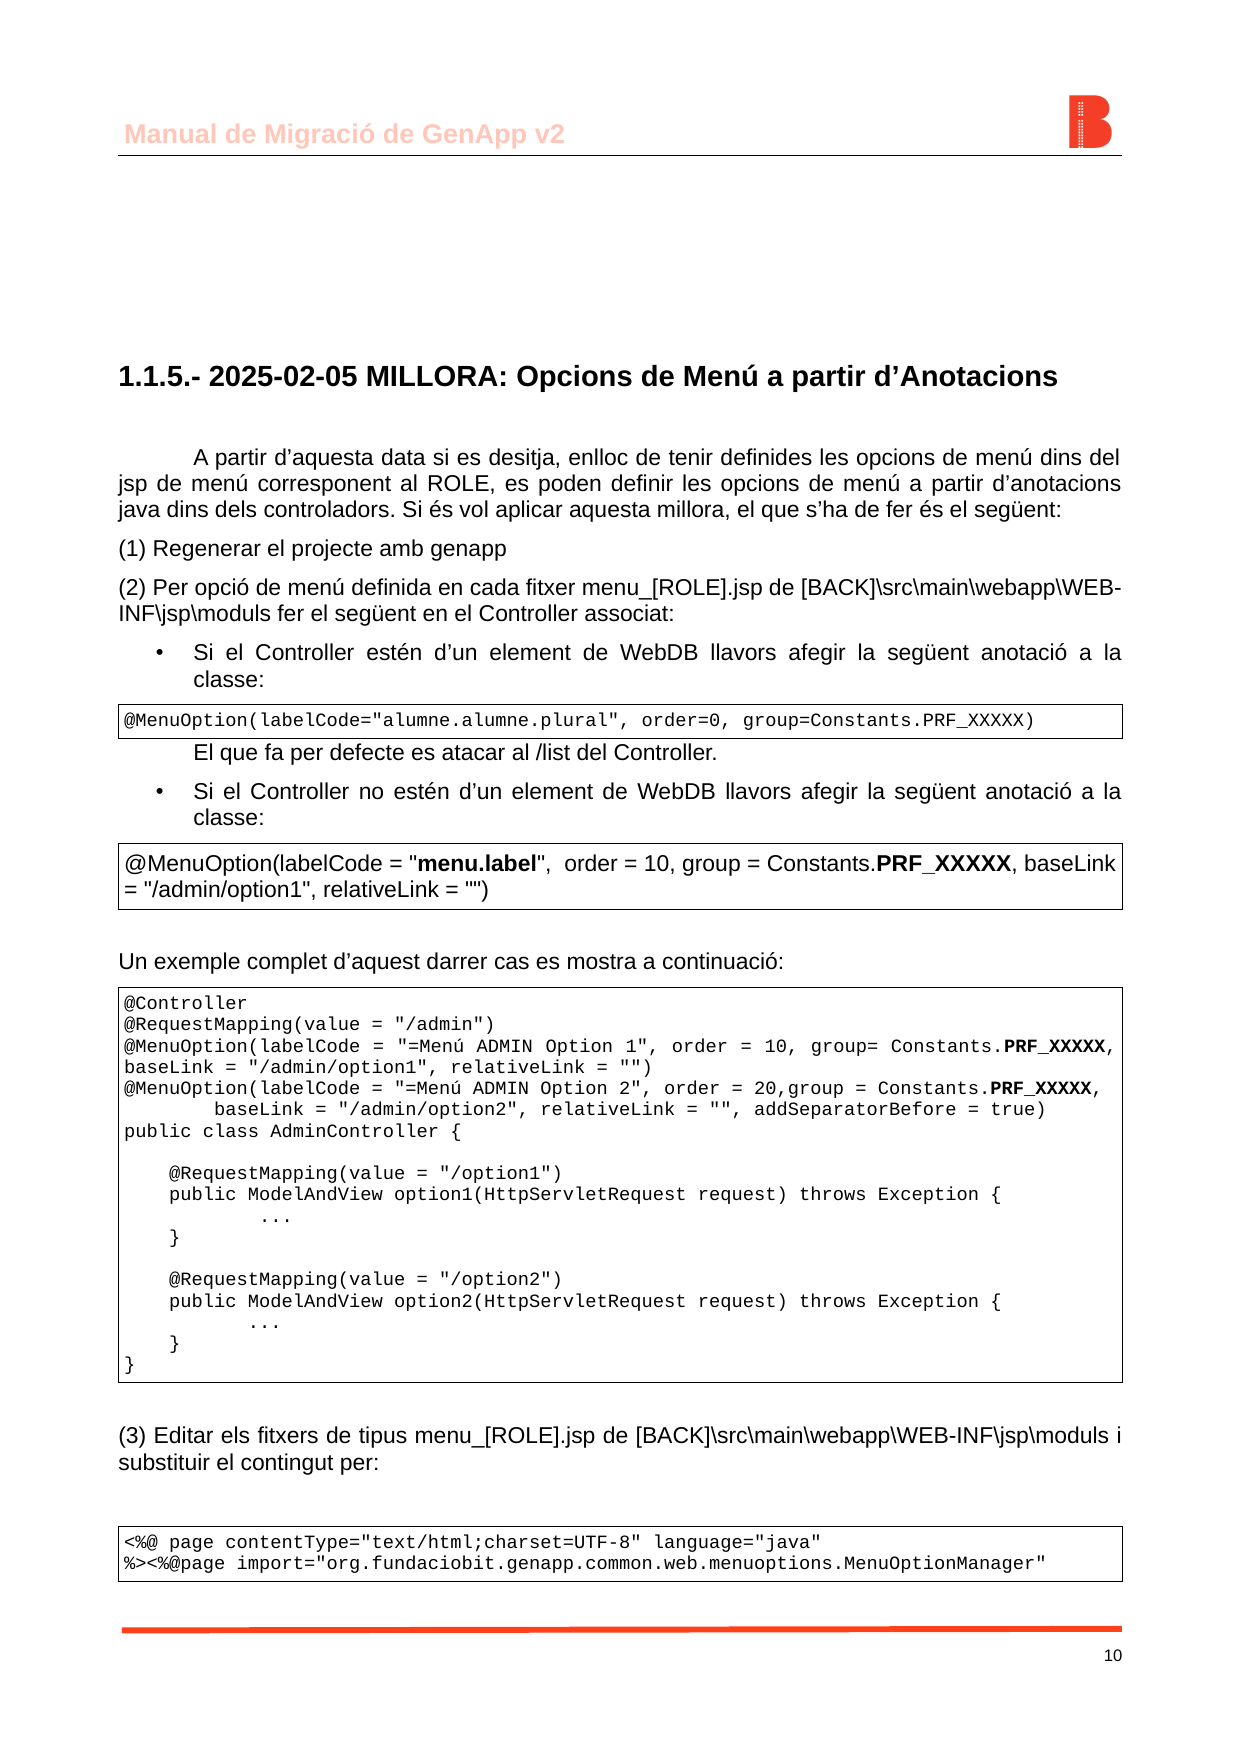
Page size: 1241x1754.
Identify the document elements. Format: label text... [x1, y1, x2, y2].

text (3) Editar els fitxers de tipus menu_[ROLE].jsp de [BACK]\src\main\webapp\WEB-INF\jsp\moduls i substituir el contingut per: [118, 1422, 1122, 1475]
table_header <%@ page contentType="text/html;charset=UTF-8" language="java" %><%@page import="org.fundaciobit.genapp.common.web.menuoptions.MenuOptionManager" [119, 1527, 1122, 1581]
list Si el Controller estén d’un element de WebDB llavors afegir la següent anotació a la classe: [156, 639, 1122, 692]
text (2) Per opció de menú definida en cada fitxer menu_[ROLE].jsp de [BACK]\src\main\webapp\WEB-INF\jsp\moduls fer el següent en el Controller associat: [118, 574, 1122, 627]
table_header @MenuOption(labelCode = "menu.label", order = 10, group = Constants.PRF_XXXXX, baseLink = "/admin/option1", relativeLink = "") [119, 844, 1122, 908]
text Un exemple complet d’aquest darrer cas es mostra a continuació: [118, 948, 1122, 975]
text (1) Regenerar el projecte amb genapp [118, 535, 1122, 561]
text El que fa per defecte es atacar al /list del Controller. [118, 739, 1122, 766]
picture [1063, 94, 1117, 150]
subtitle 2025-02-05 MILLORA: Opcions de Menú a partir d’Anotacions [118, 359, 1122, 392]
table_header @Controller @RequestMapping(value = "/admin") @MenuOption(labelCode = "=Menú ADMIN Option 1", order = 10, group= Constants.PRF_XXXXX, baseLink = "/admin/option1", relativeLink = "") @MenuOption(labelCode = "=Menú ADMIN Option 2", order = 20,group = Constants.PRF_XXXXX, baseLink = "/admin/option2", relativeLink = "", addSeparatorBefore = true) public class AdminController { @RequestMapping(value = "/option1") public ModelAndView option1(HttpServletRequest request) throws Exception { ... } @RequestMapping(value = "/option2") public ModelAndView option2(HttpServletRequest request) throws Exception { ... } } [119, 988, 1122, 1382]
list Si el Controller no estén d’un element de WebDB llavors afegir la següent anotació a la classe: [156, 778, 1122, 831]
table_header @MenuOption(labelCode="alumne.alumne.plural", order=0, group=Constants.PRF_XXXXX) [119, 705, 1122, 738]
text A partir d’aquesta data si es desitja, enlloc de tenir definides les opcions de menú dins del jsp de menú corresponent al ROLE, es poden definir les opcions de menú a partir d’anotacions java dins dels controladors. Si és vol aplicar aquesta millora, el que s’ha de fer és el següent: [118, 443, 1122, 523]
